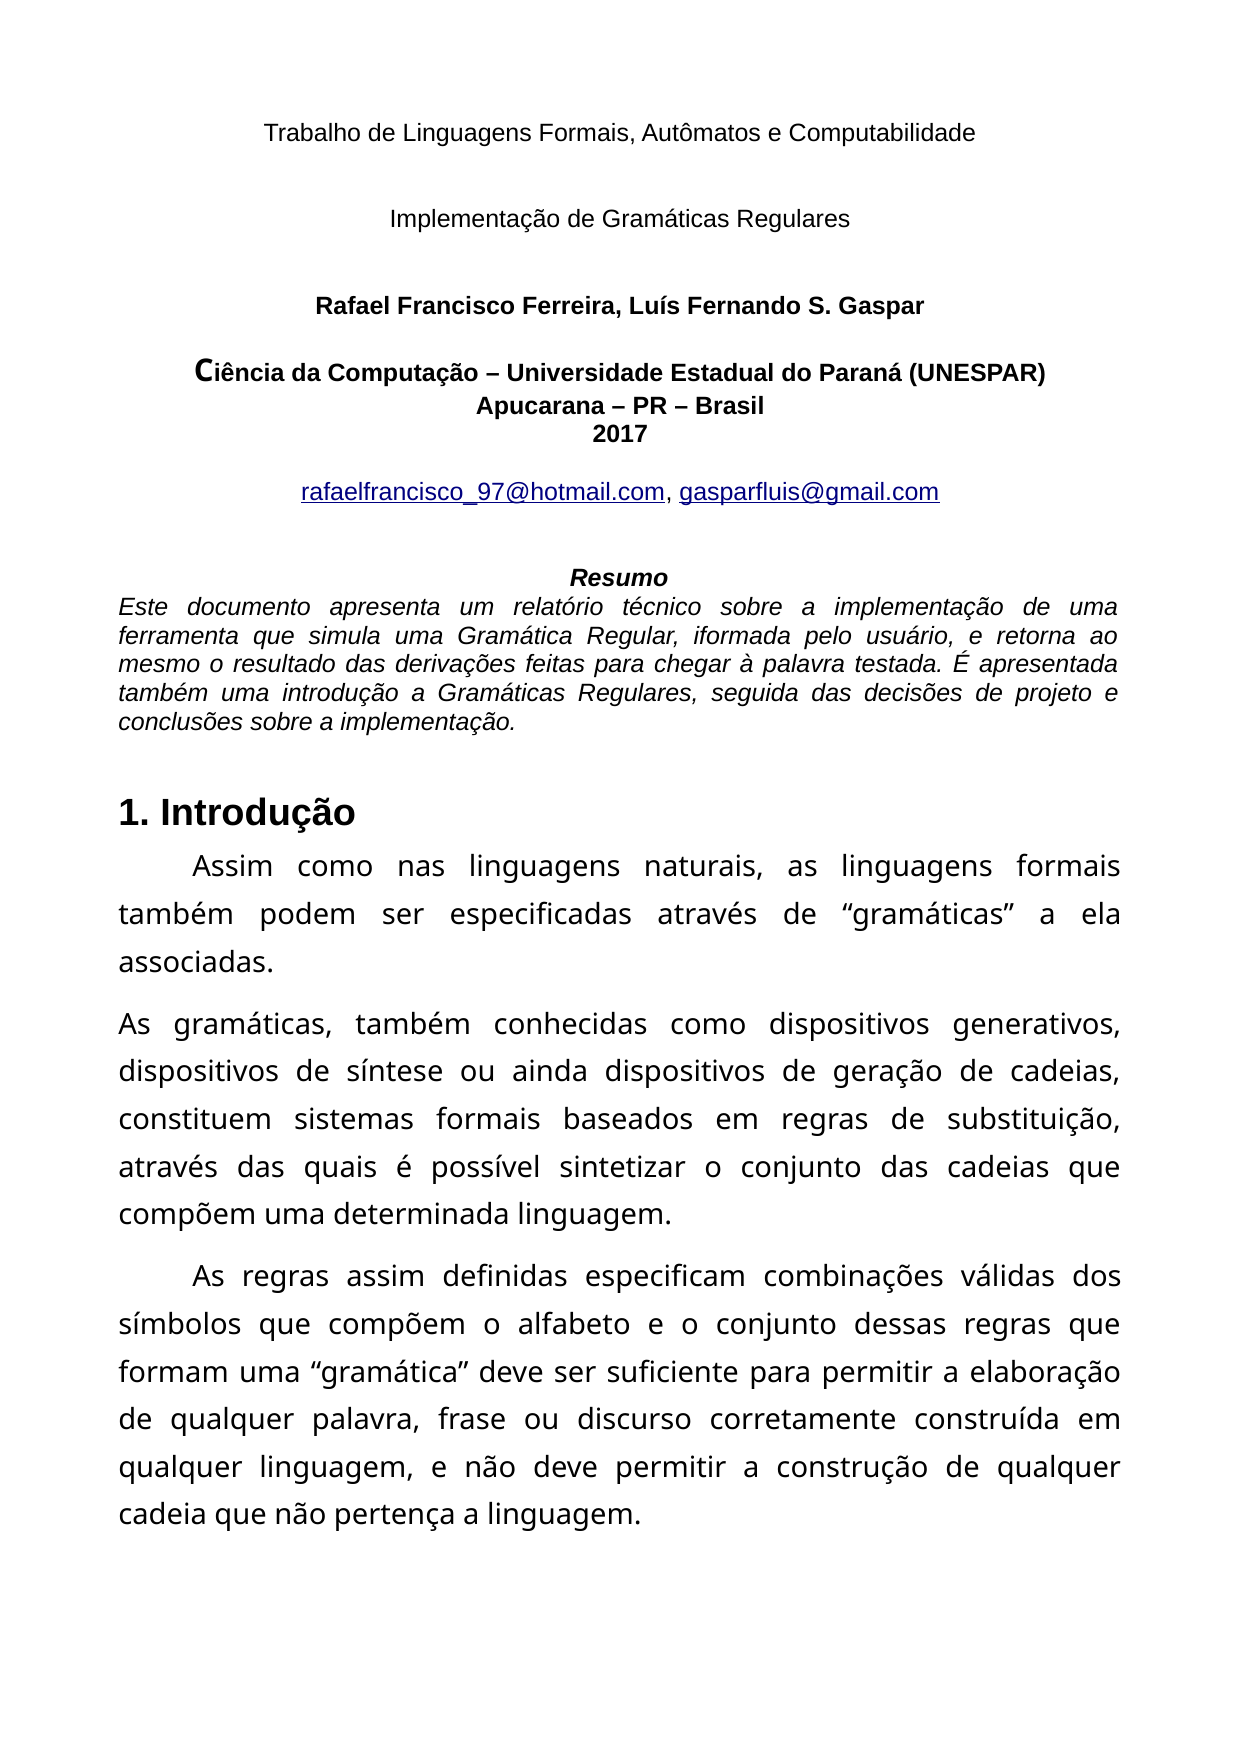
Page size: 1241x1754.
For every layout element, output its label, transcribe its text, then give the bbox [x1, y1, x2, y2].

text Ciência da Computação – Universidade Estadual do Paraná (UNESPAR) [118, 348, 1122, 391]
text Implementação de Gramáticas Regulares [118, 204, 1122, 233]
text Assim como nas linguagens naturais, as linguagens formais também podem ser especificadas através de “gramáticas” a ela associadas. [118, 846, 1122, 981]
text Trabalho de Linguagens Formais, Autômatos e Computabilidade [118, 118, 1122, 147]
text 2017 [118, 419, 1122, 448]
subtitle 1. Introdução [118, 789, 1122, 833]
subtitle rafaelfrancisco_97@hotmail.com, gasparfluis@gmail.com [118, 477, 1122, 506]
subtitle Este documento apresenta um relatório técnico sobre a implementação de uma ferramenta que simula uma Gramática Regular, iformada pelo usuário, e retorna ao mesmo o resultado das derivações feitas para chegar à palavra testada. É apresentada também uma introdução a Gramáticas Regulares, seguida das decisões de projeto e conclusões sobre a implementação. [118, 592, 1122, 736]
text Rafael Francisco Ferreira, Luís Fernando S. Gaspar [118, 291, 1122, 319]
subtitle Resumo [118, 563, 1122, 592]
text As gramáticas, também conhecidas como dispositivos generativos, dispositivos de síntese ou ainda dispositivos de geração de cadeias, constituem sistemas formais baseados em regras de substituição, através das quais é possível sintetizar o conjunto das cadeias que compõem uma determinada linguagem. [118, 1003, 1122, 1233]
text Apucarana – PR – Brasil [118, 391, 1122, 419]
text As regras assim definidas especificam combinações válidas dos símbolos que compõem o alfabeto e o conjunto dessas regras que formam uma “gramática” deve ser suficiente para permitir a elaboração de qualquer palavra, frase ou discurso corretamente construída em qualquer linguagem, e não deve permitir a construção de qualquer cadeia que não pertença a linguagem. [118, 1256, 1122, 1533]
